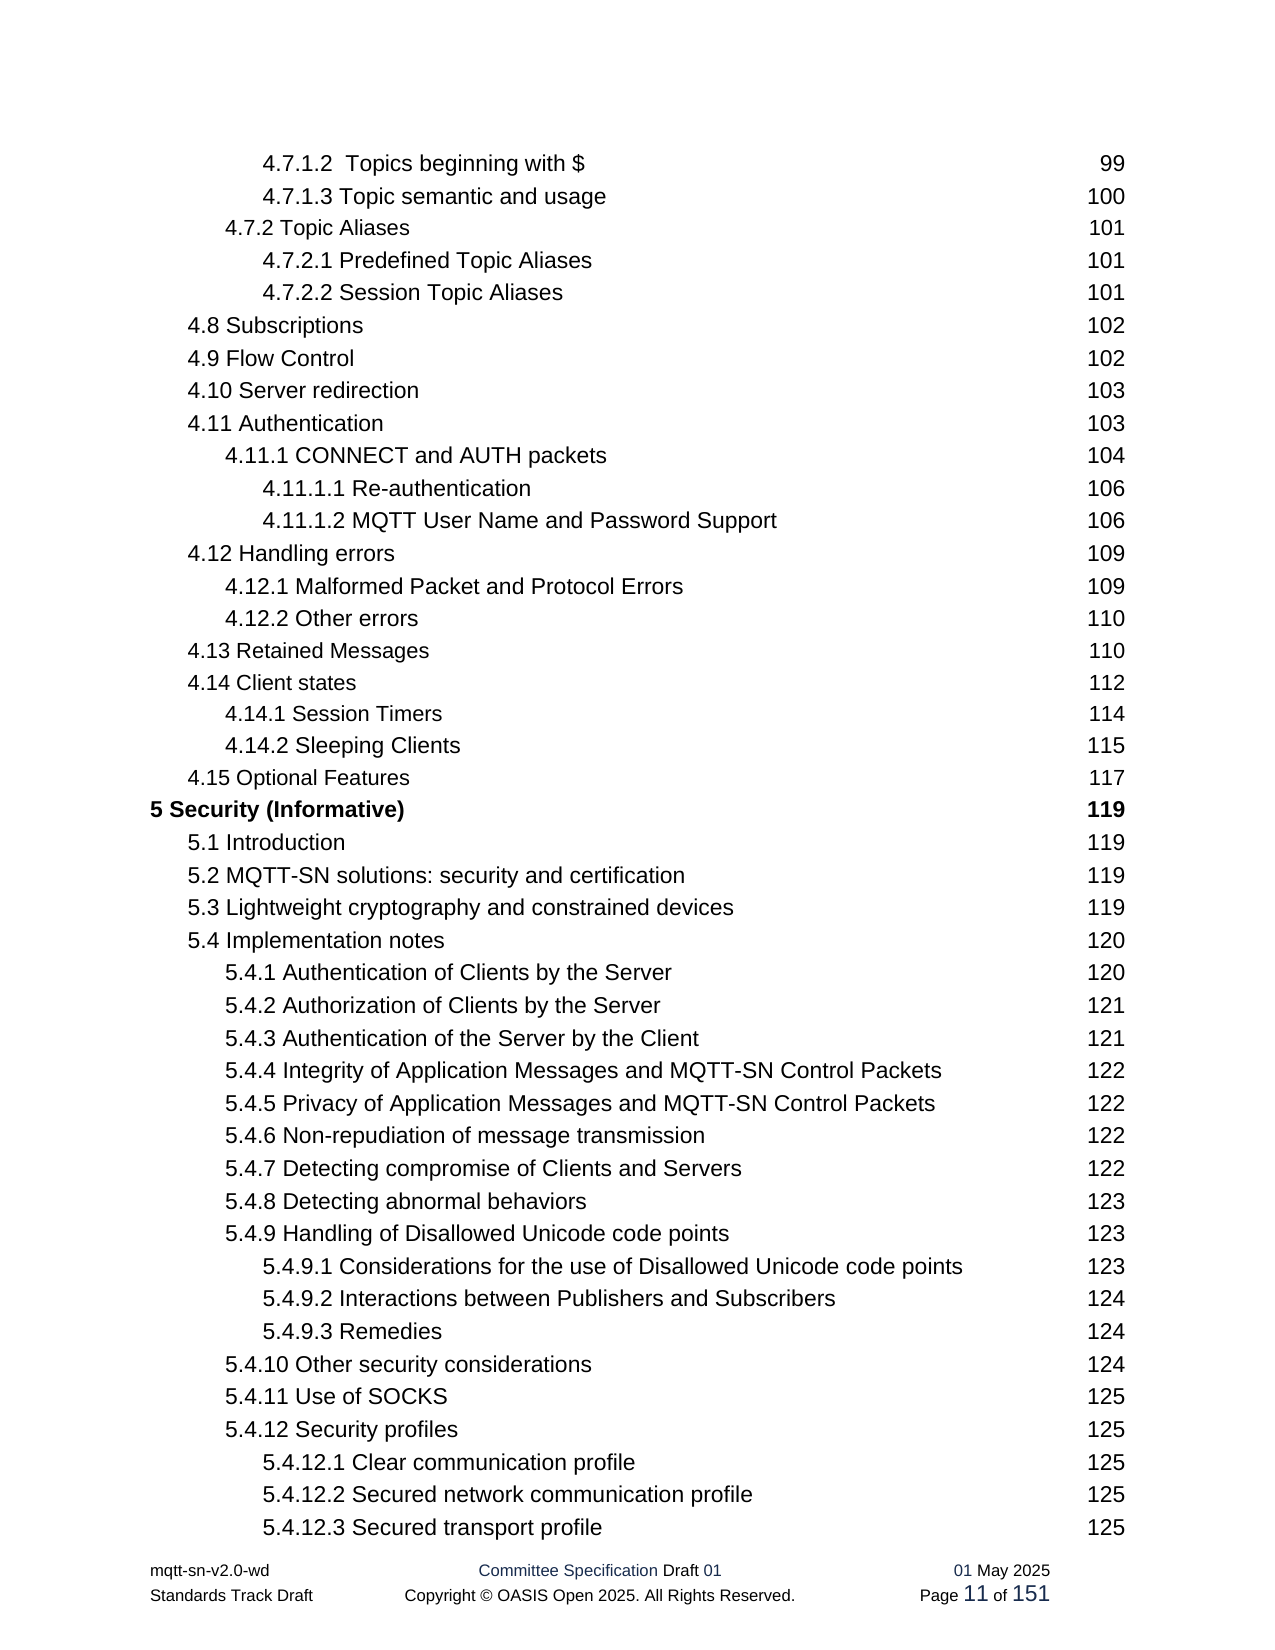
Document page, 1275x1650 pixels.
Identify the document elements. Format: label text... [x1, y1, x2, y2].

text 4.7.2.2 Session Topic Aliases 101 [262, 279, 1125, 306]
text 4.13 Retained Messages 110 [187, 638, 1125, 663]
text 5.4.3 Authentication of the Server by the Client 121 [225, 1024, 1125, 1051]
text 4.7.2.1 Predefined Topic Aliases 101 [262, 247, 1125, 273]
text 5.4.9 Handling of Disallowed Unicode code points 123 [225, 1220, 1125, 1247]
text 5.4.9.1 Considerations for the use of Disallowed Unicode code points 123 [262, 1253, 1125, 1279]
text 4.14.2 Sleeping Clients 115 [225, 732, 1125, 759]
text 4.11.1 CONNECT and AUTH packets 104 [225, 442, 1125, 469]
text 5.4.9.3 Remedies 124 [262, 1318, 1125, 1344]
text 5.4.12.1 Clear communication profile 125 [262, 1448, 1125, 1475]
text 4.7.1.3 Topic semantic and usage 100 [262, 183, 1125, 209]
text 4.11.1.1 Re-authentication 106 [262, 475, 1125, 501]
text 5.4.7 Detecting compromise of Clients and Servers 122 [225, 1155, 1125, 1181]
text 5.4.6 Non-repudiation of message transmission 122 [225, 1122, 1125, 1149]
text 4.7.1.2 Topics beginning with $ 99 [262, 150, 1125, 176]
text 5.4.11 Use of SOCKS 125 [225, 1383, 1125, 1409]
text 4.10 Server redirection 103 [187, 377, 1125, 403]
text 5.4.4 Integrity of Application Messages and MQTT-SN Control Packets 122 [225, 1057, 1125, 1083]
text 4.12.2 Other errors 110 [225, 605, 1125, 632]
text 4.15 Optional Features 117 [187, 765, 1125, 790]
text 4.9 Flow Control 102 [187, 344, 1125, 371]
text 5.4.10 Other security considerations 124 [225, 1351, 1125, 1377]
text 5.1 Introduction 119 [187, 829, 1125, 855]
text 4.8 Subscriptions 102 [187, 312, 1125, 338]
text 5.4.9.2 Interactions between Publishers and Subscribers 124 [262, 1285, 1125, 1312]
text 5.3 Lightweight cryptography and constrained devices 119 [187, 894, 1125, 921]
text 4.12.1 Malformed Packet and Protocol Errors 109 [225, 573, 1125, 599]
text 5.4.5 Privacy of Application Messages and MQTT-SN Control Packets 122 [225, 1090, 1125, 1116]
text 4.14 Client states 112 [187, 669, 1125, 694]
text 5.2 MQTT-SN solutions: security and certification 119 [187, 862, 1125, 888]
text 5.4.12.2 Secured network communication profile 125 [262, 1481, 1125, 1507]
text 4.11 Authentication 103 [187, 410, 1125, 436]
text 4.7.2 Topic Aliases 101 [225, 215, 1125, 240]
text 5.4.12 Security profiles 125 [225, 1416, 1125, 1442]
text 4.12 Handling errors 109 [187, 540, 1125, 566]
text 5 Security (Informative) 119 [150, 796, 1125, 823]
text 5.4.8 Detecting abnormal behaviors 123 [225, 1188, 1125, 1214]
text 4.11.1.2 MQTT User Name and Password Support 106 [262, 507, 1125, 534]
text 5.4.1 Authentication of Clients by the Server 120 [225, 959, 1125, 986]
text 5.4.2 Authorization of Clients by the Server 121 [225, 992, 1125, 1018]
text 5.4.12.3 Secured transport profile 125 [262, 1514, 1125, 1540]
text 5.4 Implementation notes 120 [187, 927, 1125, 953]
text 4.14.1 Session Timers 114 [225, 701, 1125, 726]
